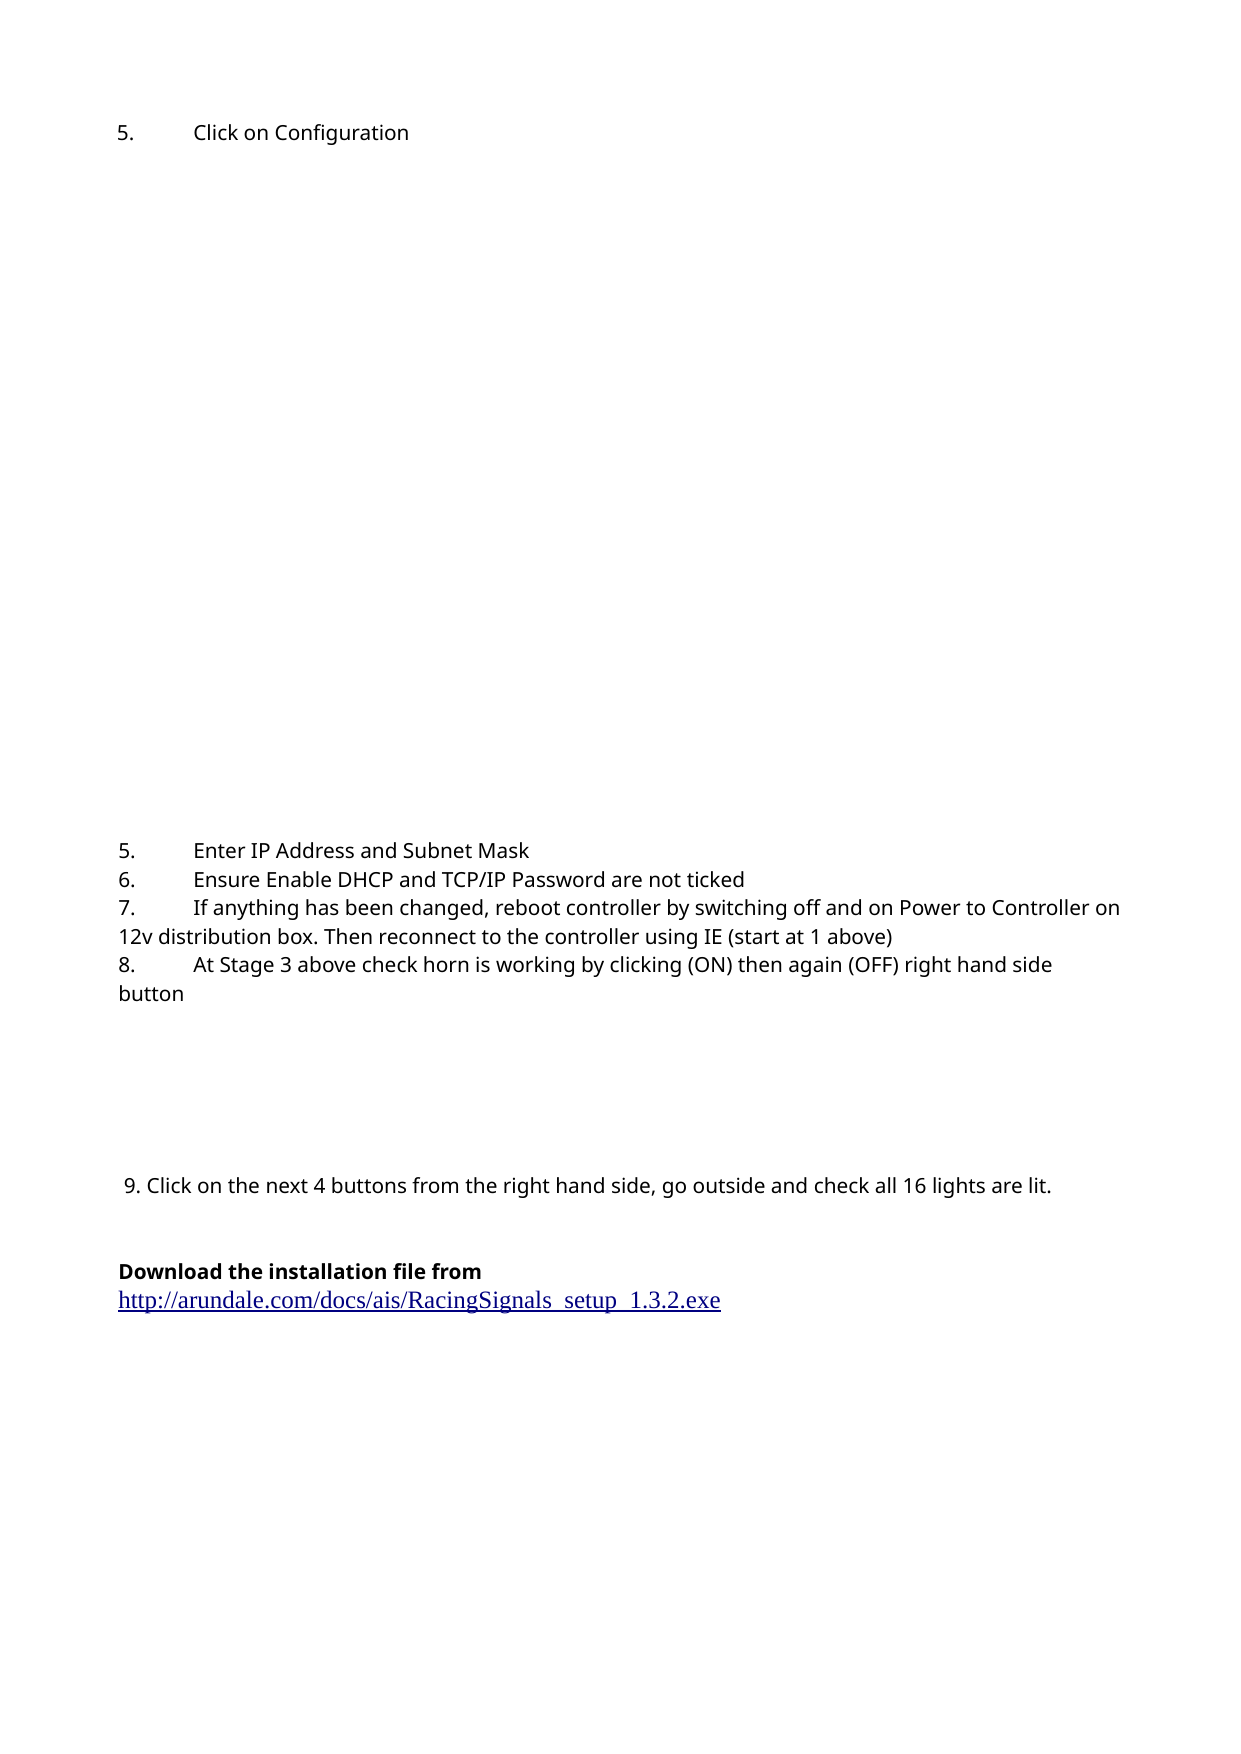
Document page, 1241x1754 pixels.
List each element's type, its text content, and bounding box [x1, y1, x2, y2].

list Click on Configuration [117, 118, 1122, 147]
list Ensure Enable DHCP and TCP/IP Password are not ticked [118, 865, 1122, 893]
list 9. Click on the next 4 buttons from the right hand side, go outside and check all 16 lights are lit. [118, 1007, 1122, 1200]
list If anything has been changed, reboot controller by switching off and on Power to Controller on 12v distribution box. Then reconnect to the controller using IE (start at 1 above) [118, 893, 1122, 950]
list At Stage 3 above check horn is working by clicking (ON) then again (OFF) right hand side button [118, 950, 1122, 1007]
list Enter IP Address and Subnet Mask [118, 837, 1122, 865]
text Download the installation file from [118, 1257, 1122, 1285]
text http://arundale.com/docs/ais/RacingSignals_setup_1.3.2.exe [118, 1285, 1122, 1314]
